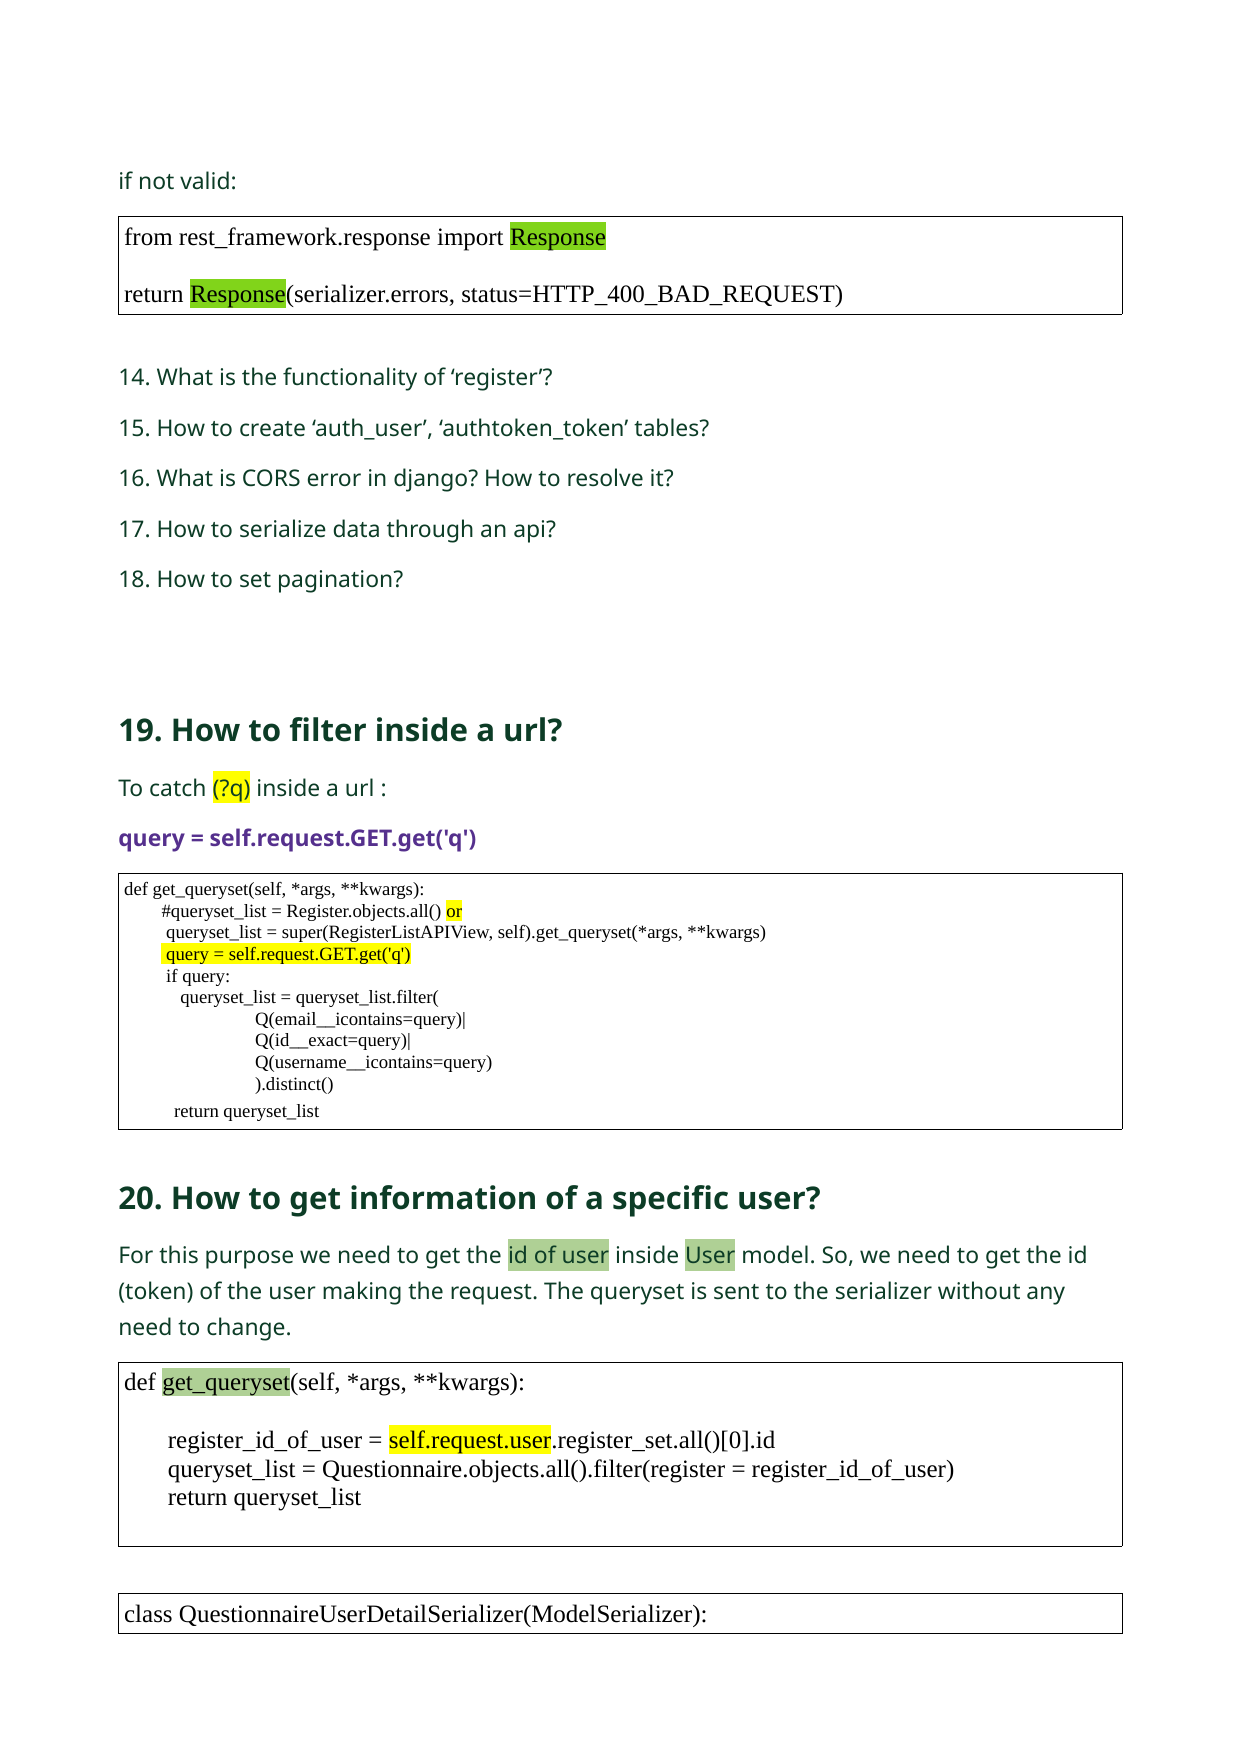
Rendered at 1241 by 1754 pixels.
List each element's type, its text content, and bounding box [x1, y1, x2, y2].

text 20. How to get information of a specific user? [118, 1176, 1122, 1218]
text 16. What is CORS error in django? How to resolve it? [118, 462, 1122, 493]
text To catch (?q) inside a url : [118, 771, 1122, 803]
table_header class QuestionnaireUserDetailSerializer(ModelSerializer): [119, 1594, 1122, 1633]
table_header from rest_framework.response import Response return Response(serializer.errors, status=HTTP_400_BAD_REQUEST) [119, 217, 1122, 314]
text if not valid: [118, 165, 1122, 197]
text 19. How to filter inside a url? [118, 708, 1122, 751]
table_header def get_queryset(self, *args, **kwargs): #queryset_list = Register.objects.all() or queryset_list = super(RegisterListAPIView, self).get_queryset(*args, **kwargs) query = self.request.GET.get('q') if query: queryset_list = queryset_list.filter( Q(email__icontains=query)| Q(id__exact=query)| Q(username__icontains=query) ).distinct() return queryset_list [119, 874, 1122, 1128]
text 14. What is the functionality of ‘register’? [118, 361, 1122, 392]
table_header def get_queryset(self, *args, **kwargs): register_id_of_user = self.request.user.register_set.all()[0].id queryset_list = Questionnaire.objects.all().filter(register = register_id_of_user) return queryset_list [119, 1363, 1122, 1546]
text For this purpose we need to get the id of user inside User model. So, we need to get the id (token) of the user making the request. The queryset is sent to the serializer without any need to change. [118, 1239, 1122, 1342]
text 15. How to create ‘auth_user’, ‘authtoken_token’ tables? [118, 411, 1122, 443]
text query = self.request.GET.get('q') [118, 822, 1122, 853]
text 18. How to set pagination? [118, 563, 1122, 594]
text 17. How to serialize data through an api? [118, 512, 1122, 544]
